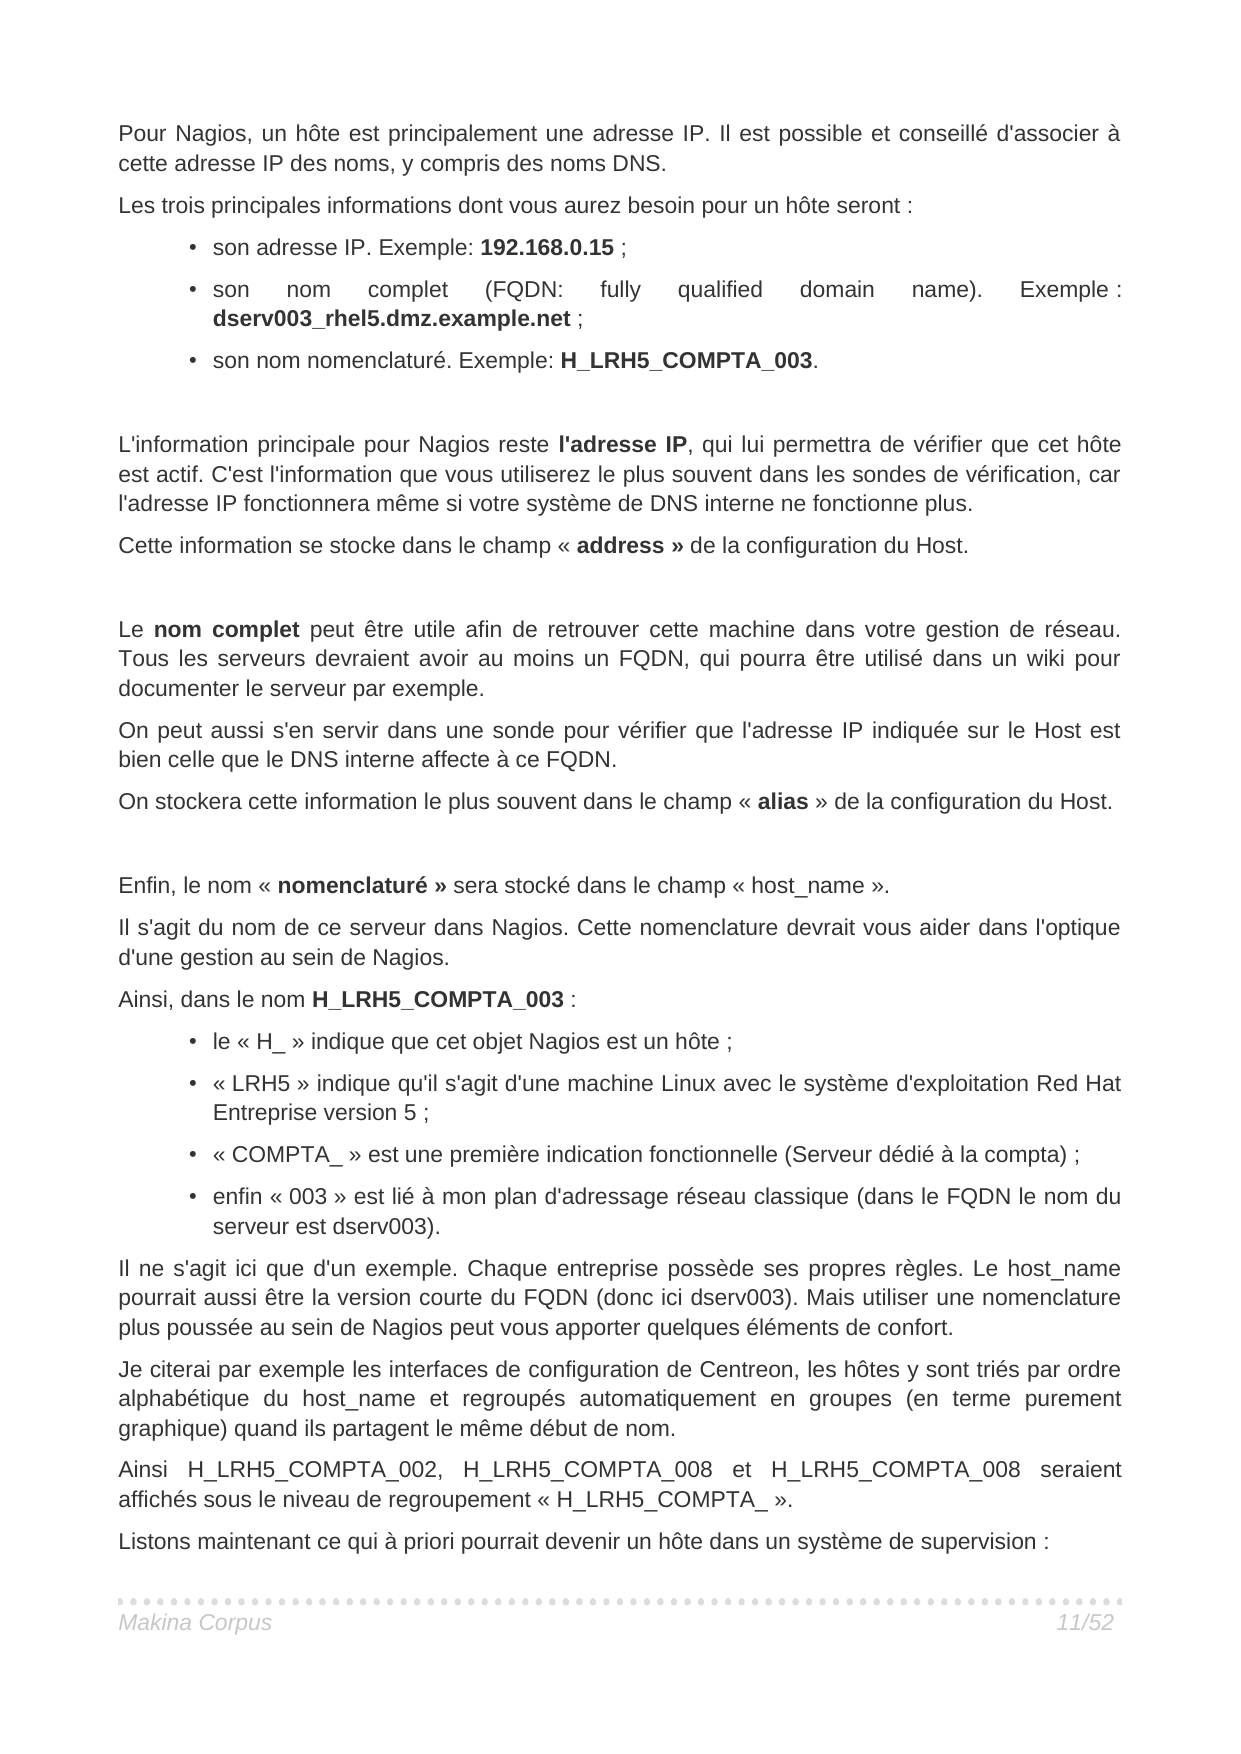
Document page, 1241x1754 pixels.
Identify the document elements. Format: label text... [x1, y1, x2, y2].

text Ainsi H_LRH5_COMPTA_002, H_LRH5_COMPTA_008 et H_LRH5_COMPTA_008 seraient affichés sous le niveau de regroupement « H_LRH5_COMPTA_ ». [118, 1454, 1122, 1513]
text Ainsi, dans le nom H_LRH5_COMPTA_003 : [118, 984, 1122, 1013]
list son nom complet (FQDN: fully qualified domain name). Exemple : dserv003_rhel5.dmz.example.net ; [189, 273, 1122, 332]
text Les trois principales informations dont vous aurez besoin pour un hôte seront : [118, 189, 1122, 219]
text Pour Nagios, un hôte est principalement une adresse IP. Il est possible et conseillé d'associer à cette adresse IP des noms, y compris des noms DNS. [118, 118, 1122, 177]
list son nom nomenclaturé. Exemple: H_LRH5_COMPTA_003. [189, 345, 1122, 374]
text Listons maintenant ce qui à priori pourrait devenir un hôte dans un système de supervision : [118, 1526, 1122, 1555]
text L'information principale pour Nagios reste l'adresse IP, qui lui permettra de vérifier que cet hôte est actif. C'est l'information que vous utiliserez le plus souvent dans les sondes de vérification, car l'adresse IP fonctionnera même si votre système de DNS interne ne fonctionne plus. [118, 429, 1122, 517]
text Il ne s'agit ici que d'un exemple. Chaque entreprise possède ses propres règles. Le host_name pourrait aussi être la version courte du FQDN (donc ici dserv003). Mais utiliser une nomenclature plus poussée au sein de Nagios peut vous apporter quelques éléments de confort. [118, 1252, 1122, 1341]
list son adresse IP. Exemple: 192.168.0.15 ; [189, 232, 1122, 261]
list enfin « 003 » est lié à mon plan d'adressage réseau classique (dans le FQDN le nom du serveur est dserv003). [189, 1181, 1122, 1240]
text On peut aussi s'en servir dans une sonde pour vérifier que l'adresse IP indiquée sur le Host est bien celle que le DNS interne affecte à ce FQDN. [118, 715, 1122, 774]
text Cette information se stocke dans le champ « address » de la configuration du Host. [118, 530, 1122, 559]
picture [118, 1593, 1123, 1610]
list le « H_ » indique que cet objet Nagios est un hôte ; [189, 1026, 1122, 1055]
text On stockera cette information le plus souvent dans le champ « alias » de la configuration du Host. [118, 786, 1122, 816]
list « LRH5 » indique qu'il s'agit d'une machine Linux avec le système d'exploitation Red Hat Entreprise version 5 ; [189, 1068, 1122, 1127]
text Le nom complet peut être utile afin de retrouver cette machine dans votre gestion de réseau. Tous les serveurs devraient avoir au moins un FQDN, qui pourra être utilisé dans un wiki pour documenter le serveur par exemple. [118, 614, 1122, 702]
list « COMPTA_ » est une première indication fonctionnelle (Serveur dédié à la compta) ; [189, 1139, 1122, 1168]
text Je citerai par exemple les interfaces de configuration de Centreon, les hôtes y sont triés par ordre alphabétique du host_name et regroupés automatiquement en groupes (en terme purement graphique) quand ils partagent le même début de nom. [118, 1353, 1122, 1442]
text Il s'agit du nom de ce serveur dans Nagios. Cette nomenclature devrait vous aider dans l'optique d'une gestion au sein de Nagios. [118, 912, 1122, 971]
text Enfin, le nom « nomenclaturé » sera stocké dans le champ « host_name ». [118, 870, 1122, 900]
